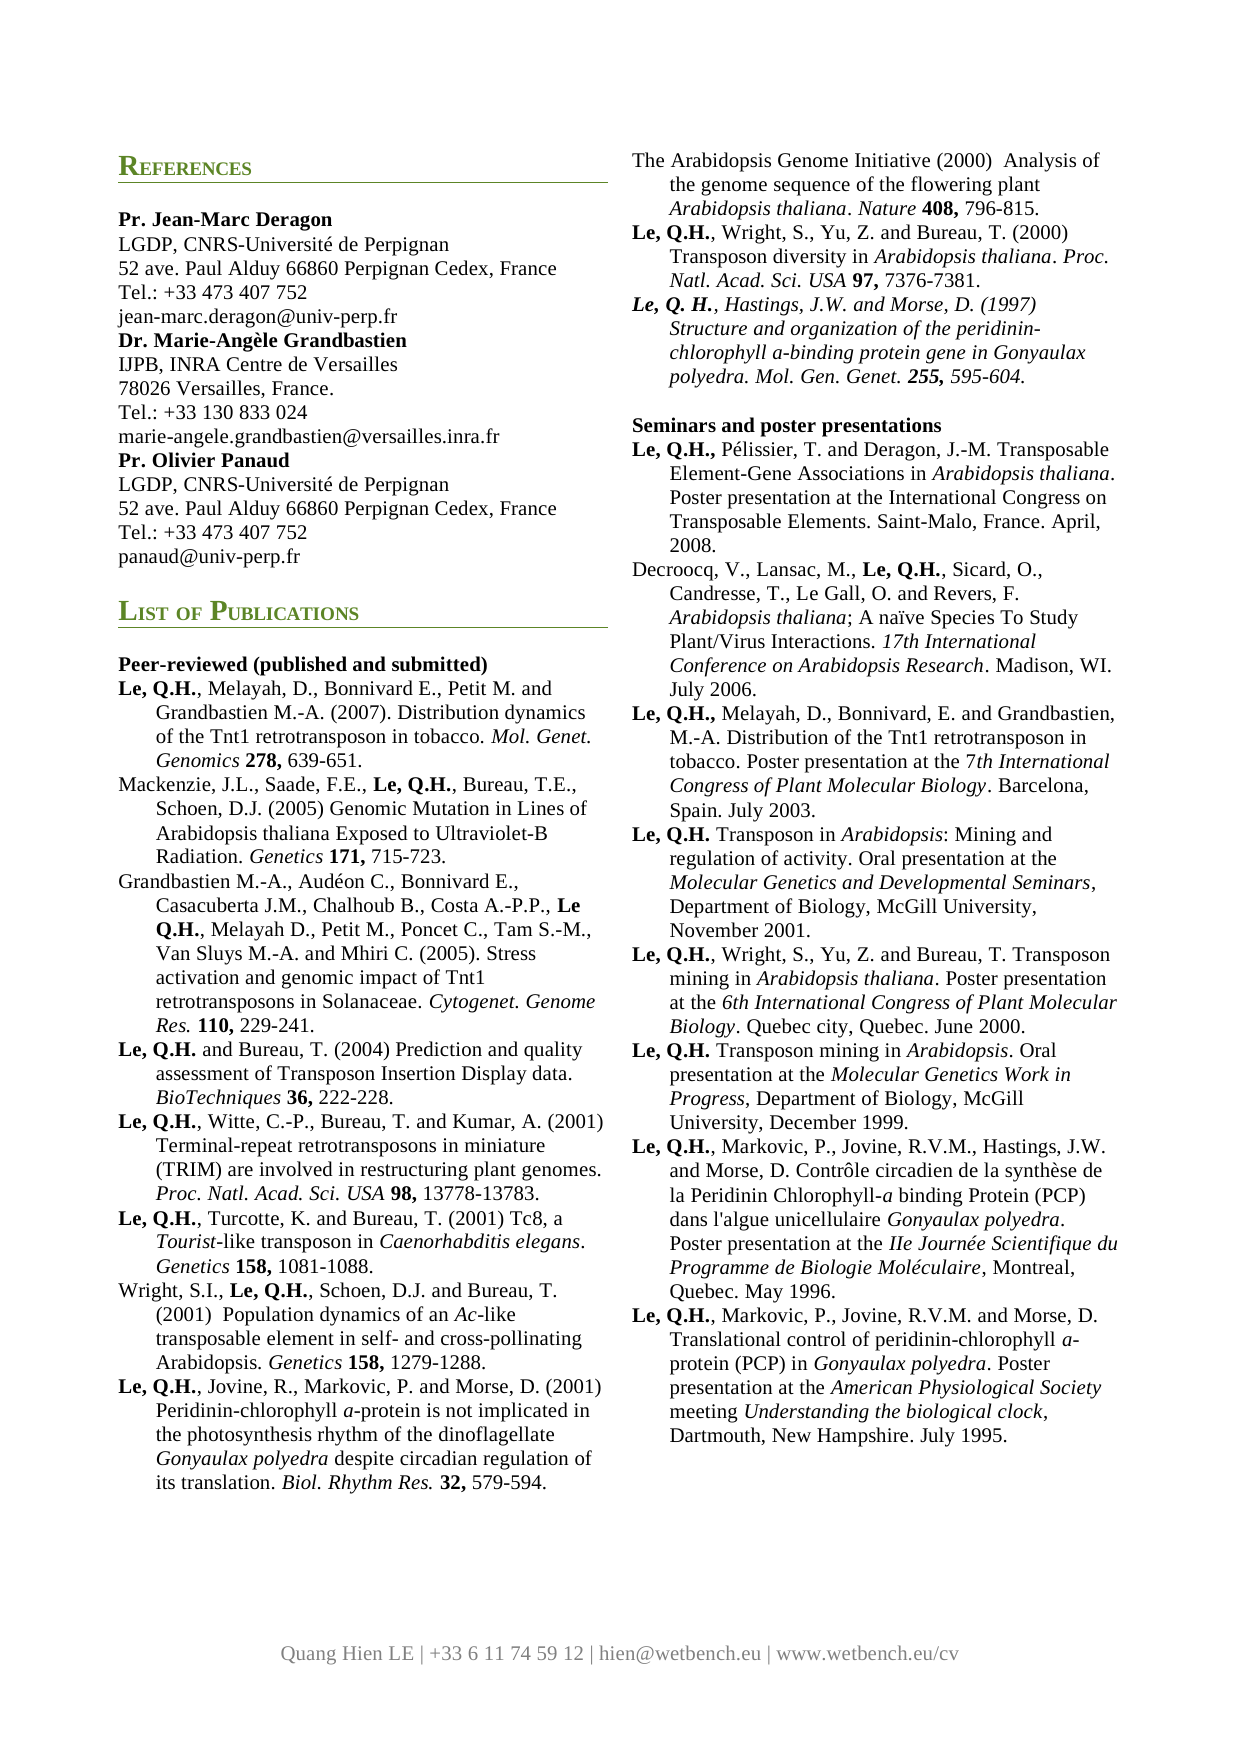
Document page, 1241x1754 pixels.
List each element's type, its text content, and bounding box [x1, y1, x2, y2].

text Peer-reviewed (published and submitted) [118, 652, 608, 676]
subtitle List of Publications [118, 592, 608, 627]
subtitle References [118, 148, 608, 182]
text Le, Q.H., Melayah, D., Bonnivard E., Petit M. and Grandbastien M.-A. (2007). Distribution dynamics of the Tnt1 retrotransposon in tobacco. Mol. Genet. Genomics 278, 639-651. [118, 676, 608, 772]
text Le, Q.H., Pélissier, T. and Deragon, J.-M. Transposable Element-Gene Associations in Arabidopsis thaliana. Poster presentation at the International Congress on Transposable Elements. Saint-Malo, France. April, 2008. [632, 436, 1122, 557]
text Le, Q. H., Hastings, J.W. and Morse, D. (1997) Structure and organization of the peridinin-chlorophyll a-binding protein gene in Gonyaulax polyedra. Mol. Gen. Genet. 255, 595-604. [632, 292, 1122, 388]
text The Arabidopsis Genome Initiative (2000) Analysis of the genome sequence of the flowering plant Arabidopsis thaliana. Nature 408, 796-815. [632, 148, 1122, 220]
text Wright, S.I., Le, Q.H., Schoen, D.J. and Bureau, T. (2001) Population dynamics of an Ac-like transposable element in self- and cross-pollinating Arabidopsis. Genetics 158, 1279-1288. [118, 1277, 608, 1374]
text IJPB, INRA Centre de Versailles [118, 352, 608, 376]
text Pr. Olivier Panaud [118, 448, 608, 472]
text 52 ave. Paul Alduy 66860 Perpignan Cedex, France [118, 255, 608, 279]
text Le, Q.H., Turcotte, K. and Bureau, T. (2001) Tc8, a Tourist-like transposon in Caenorhabditis elegans. Genetics 158, 1081-1088. [118, 1205, 608, 1277]
text Le, Q.H., Witte, C.-P., Bureau, T. and Kumar, A. (2001) Terminal-repeat retrotransposons in miniature (TRIM) are involved in restructuring plant genomes. Proc. Natl. Acad. Sci. USA 98, 13778-13783. [118, 1109, 608, 1205]
text Le, Q.H., Jovine, R., Markovic, P. and Morse, D. (2001) Peridinin-chlorophyll a-protein is not implicated in the photosynthesis rhythm of the dinoflagellate Gonyaulax polyedra despite circadian regulation of its translation. Biol. Rhythm Res. 32, 579-594. [118, 1374, 608, 1494]
text LGDP, CNRS-Université de Perpignan [118, 472, 608, 496]
text Le, Q.H. and Bureau, T. (2004) Prediction and quality assessment of Transposon Insertion Display data. BioTechniques 36, 222-228. [118, 1037, 608, 1109]
text Le, Q.H. Transposon in Arabidopsis: Mining and regulation of activity. Oral presentation at the Molecular Genetics and Developmental Seminars, Department of Biology, McGill University, November 2001. [632, 821, 1122, 942]
text Le, Q.H., Markovic, P., Jovine, R.V.M. and Morse, D. Translational control of peridinin-chlorophyll a-protein (PCP) in Gonyaulax polyedra. Poster presentation at the American Physiological Society meeting Understanding the biological clock, Dartmouth, New Hampshire. July 1995. [632, 1303, 1122, 1447]
text Seminars and poster presentations [632, 412, 1122, 436]
text 52 ave. Paul Alduy 66860 Perpignan Cedex, France [118, 496, 608, 520]
text Tel.: +33 473 407 752 [118, 279, 608, 303]
text Le, Q.H., Wright, S., Yu, Z. and Bureau, T. (2000) Transposon diversity in Arabidopsis thaliana. Proc. Natl. Acad. Sci. USA 97, 7376-7381. [632, 220, 1122, 292]
text Dr. Marie-Angèle Grandbastien [118, 328, 608, 352]
text marie-angele.grandbastien@versailles.inra.fr [118, 424, 608, 448]
text Le, Q.H., Markovic, P., Jovine, R.V.M., Hastings, J.W. and Morse, D. Contrôle circadien de la synthèse de la Peridinin Chlorophyll-a binding Protein (PCP) dans l'algue unicellulaire Gonyaulax polyedra. Poster presentation at the IIe Journée Scientifique du Programme de Biologie Moléculaire, Montreal, Quebec. May 1996. [632, 1134, 1122, 1303]
text jean-marc.deragon@univ-perp.fr [118, 303, 608, 328]
text LGDP, CNRS-Université de Perpignan [118, 231, 608, 255]
text Pr. Jean-Marc Deragon [118, 207, 608, 231]
text Tel.: +33 473 407 752 [118, 520, 608, 544]
text Mackenzie, J.L., Saade, F.E., Le, Q.H., Bureau, T.E., Schoen, D.J. (2005) Genomic Mutation in Lines of Arabidopsis thaliana Exposed to Ultraviolet-B Radiation. Genetics 171, 715-723. [118, 772, 608, 868]
text 78026 Versailles, France. [118, 376, 608, 400]
text Tel.: +33 130 833 024 [118, 400, 608, 424]
text panaud@univ-perp.fr [118, 544, 608, 568]
text Decroocq, V., Lansac, M., Le, Q.H., Sicard, O., Candresse, T., Le Gall, O. and Revers, F. Arabidopsis thaliana; A naïve Species To Study Plant/Virus Interactions. 17th International Conference on Arabidopsis Research. Madison, WI. July 2006. [632, 557, 1122, 701]
text Le, Q.H., Wright, S., Yu, Z. and Bureau, T. Transposon mining in Arabidopsis thaliana. Poster presentation at the 6th International Congress of Plant Molecular Biology. Quebec city, Quebec. June 2000. [632, 942, 1122, 1038]
text Grandbastien M.-A., Audéon C., Bonnivard E., Casacuberta J.M., Chalhoub B., Costa A.-P.P., Le Q.H., Melayah D., Petit M., Poncet C., Tam S.-M., Van Sluys M.-A. and Mhiri C. (2005). Stress activation and genomic impact of Tnt1 retrotransposons in Solanaceae. Cytogenet. Genome Res. 110, 229-241. [118, 868, 608, 1037]
text Le, Q.H. Transposon mining in Arabidopsis. Oral presentation at the Molecular Genetics Work in Progress, Department of Biology, McGill University, December 1999. [632, 1038, 1122, 1134]
text Le, Q.H., Melayah, D., Bonnivard, E. and Grandbastien, M.-A. Distribution of the Tnt1 retrotransposon in tobacco. Poster presentation at the 7th International Congress of Plant Molecular Biology. Barcelona, Spain. July 2003. [632, 701, 1122, 821]
